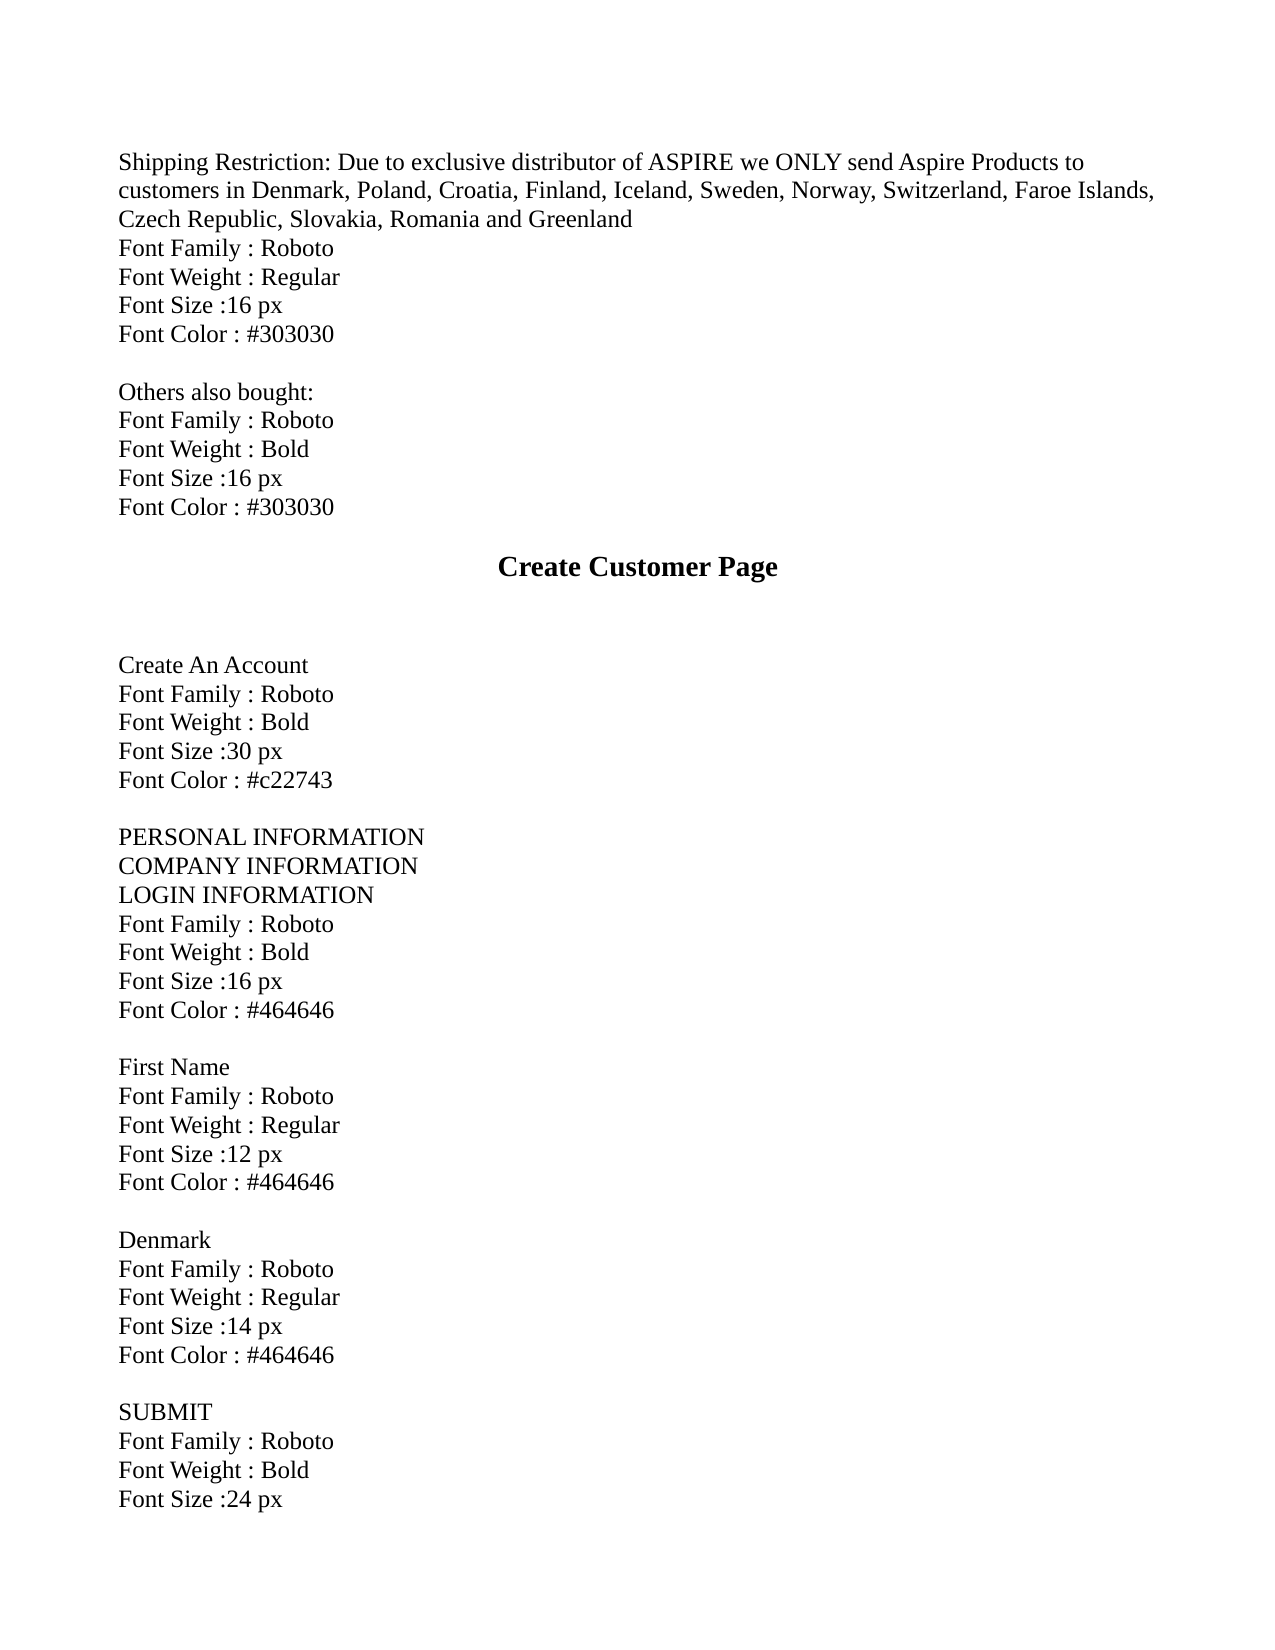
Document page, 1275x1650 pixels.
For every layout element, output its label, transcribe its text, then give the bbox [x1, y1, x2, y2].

text Create Customer Page [118, 549, 1157, 583]
text COMPANY INFORMATION [118, 851, 1157, 880]
text PERSONAL INFORMATION [118, 822, 1157, 851]
text Font Family : Roboto Font Weight : Regular Font Size :16 px Font Color : #303030 [118, 233, 1157, 348]
text Denmark [118, 1225, 1157, 1254]
text SUBMIT [118, 1397, 1157, 1426]
text Font Family : Roboto Font Weight : Regular Font Size :12 px Font Color : #464646 [118, 1081, 1157, 1196]
text Others also bought: [118, 377, 1157, 406]
text Create An Account [118, 650, 1157, 679]
text First Name [118, 1052, 1157, 1081]
text Shipping Restriction: Due to exclusive distributor of ASPIRE we ONLY send Aspire Products to customers in Denmark, Poland, Croatia, Finland, Iceland, Sweden, Norway, Switzerland, Faroe Islands, Czech Republic, Slovakia, Romania and Greenland [118, 147, 1157, 233]
text Font Family : Roboto Font Weight : Bold Font Size :16 px Font Color : #303030 [118, 406, 1157, 521]
text Font Family : Roboto Font Weight : Bold Font Size :24 px [118, 1426, 1157, 1512]
text LOGIN INFORMATION [118, 880, 1157, 909]
text Font Family : Roboto Font Weight : Bold Font Size :16 px Font Color : #464646 [118, 909, 1157, 1024]
text Font Family : Roboto Font Weight : Regular Font Size :14 px Font Color : #464646 [118, 1254, 1157, 1369]
text Font Family : Roboto Font Weight : Bold Font Size :30 px Font Color : #c22743 [118, 679, 1157, 794]
